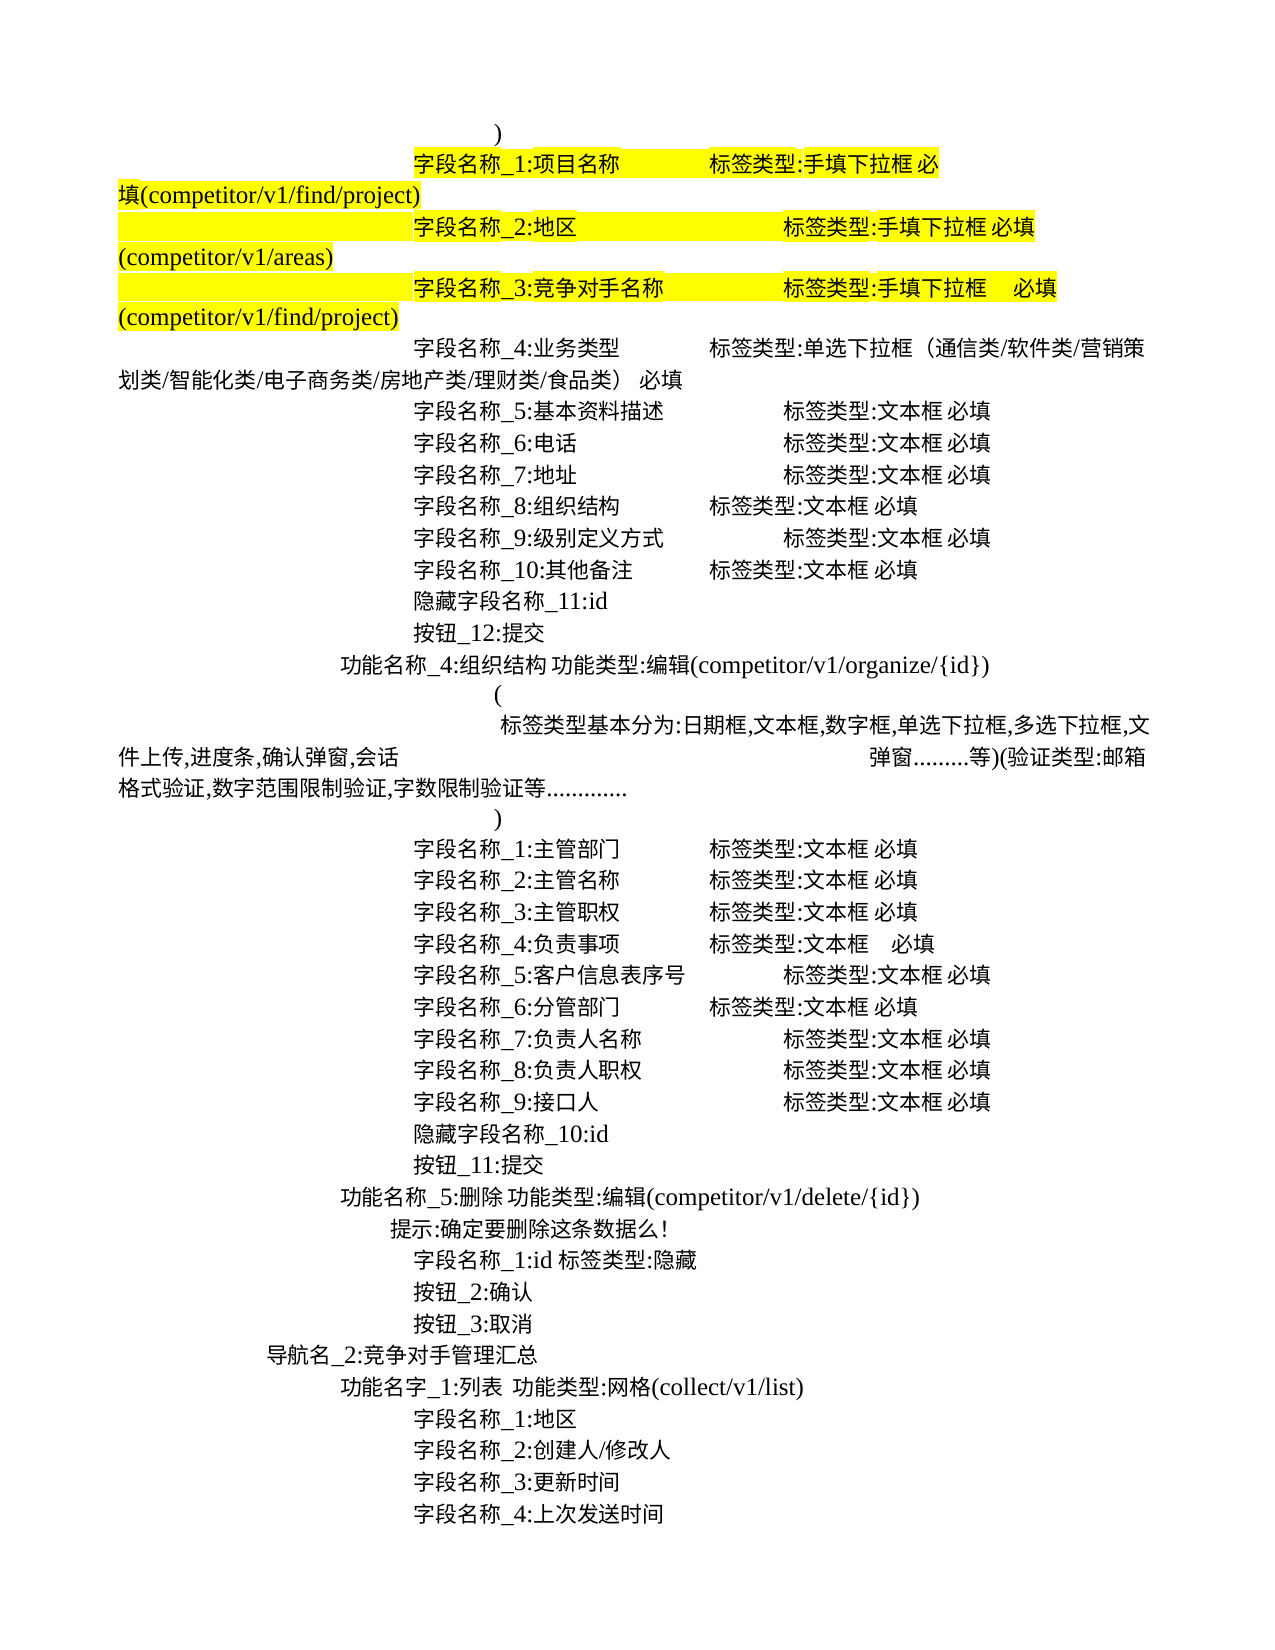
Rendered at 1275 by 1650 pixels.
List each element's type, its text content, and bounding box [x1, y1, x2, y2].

text 按钮_12:提交 [118, 616, 1157, 648]
text 字段名称_6:分管部门 标签类型:文本框 必填 [118, 990, 1157, 1022]
text 提示:确定要删除这条数据么！ [118, 1212, 1157, 1243]
text 字段名称_8:组织结构 标签类型:文本框 必填 [118, 489, 1157, 521]
text 字段名称_4:业务类型 标签类型:单选下拉框（通信类/软件类/营销策划类/智能化类/电子商务类/房地产类/理财类/食品类） 必填 [118, 331, 1157, 394]
text 按钮_11:提交 [118, 1148, 1157, 1180]
text 标签类型基本分为:日期框,文本框,数字框,单选下拉框,多选下拉框,文件上传,进度条,确认弹窗,会话 弹窗.........等)(验证类型:邮箱格式验证,数字范围限制验证,字数限制验证等............. [118, 708, 1157, 803]
text 功能名称_5:删除 功能类型:编辑(competitor/v1/delete/{id}) [118, 1180, 1157, 1212]
text 字段名称_3:主管职权 标签类型:文本框 必填 [118, 895, 1157, 927]
text 字段名称_3:竞争对手名称 标签类型:手填下拉框 必填 [118, 271, 1157, 302]
text 字段名称_2:地区 标签类型:手填下拉框 必填 [118, 210, 1157, 242]
text 字段名称_5:基本资料描述 标签类型:文本框 必填 [118, 394, 1157, 426]
text 字段名称_10:其他备注 标签类型:文本框 必填 [118, 553, 1157, 584]
text 字段名称_3:更新时间 [118, 1465, 1157, 1497]
text 隐藏字段名称_11:id [118, 584, 1157, 616]
text (competitor/v1/areas) [118, 242, 1157, 271]
text 功能名字_1:列表 功能类型:网格(collect/v1/list) [118, 1370, 1157, 1402]
text 字段名称_7:地址 标签类型:文本框 必填 [118, 458, 1157, 489]
text 功能名称_4:组织结构 功能类型:编辑(competitor/v1/organize/{id}) [118, 648, 1157, 679]
text 按钮_2:确认 [118, 1275, 1157, 1307]
text 字段名称_1:id 标签类型:隐藏 [118, 1243, 1157, 1275]
text 字段名称_1:项目名称 标签类型:手填下拉框 必填(competitor/v1/find/project) [118, 147, 1157, 210]
text 字段名称_7:负责人名称 标签类型:文本框 必填 [118, 1022, 1157, 1053]
text 字段名称_8:负责人职权 标签类型:文本框 必填 [118, 1053, 1157, 1085]
text 字段名称_2:主管名称 标签类型:文本框 必填 [118, 863, 1157, 895]
text (competitor/v1/find/project) [118, 302, 1157, 331]
text 导航名_2:竞争对手管理汇总 [118, 1338, 1157, 1370]
text 字段名称_9:接口人 标签类型:文本框 必填 [118, 1085, 1157, 1117]
text ( [118, 679, 1157, 708]
text 按钮_3:取消 [118, 1307, 1157, 1338]
text 字段名称_2:创建人/修改人 [118, 1433, 1157, 1465]
text ) [118, 118, 1157, 147]
text 字段名称_1:主管部门 标签类型:文本框 必填 [118, 832, 1157, 863]
text ) [118, 803, 1157, 832]
text 字段名称_4:负责事项 标签类型:文本框 必填 [118, 927, 1157, 958]
text 字段名称_1:地区 [118, 1402, 1157, 1433]
text 字段名称_5:客户信息表序号 标签类型:文本框 必填 [118, 958, 1157, 990]
text 字段名称_6:电话 标签类型:文本框 必填 [118, 426, 1157, 458]
text 字段名称_9:级别定义方式 标签类型:文本框 必填 [118, 521, 1157, 553]
text 隐藏字段名称_10:id [118, 1117, 1157, 1148]
text 字段名称_4:上次发送时间 [118, 1497, 1157, 1528]
